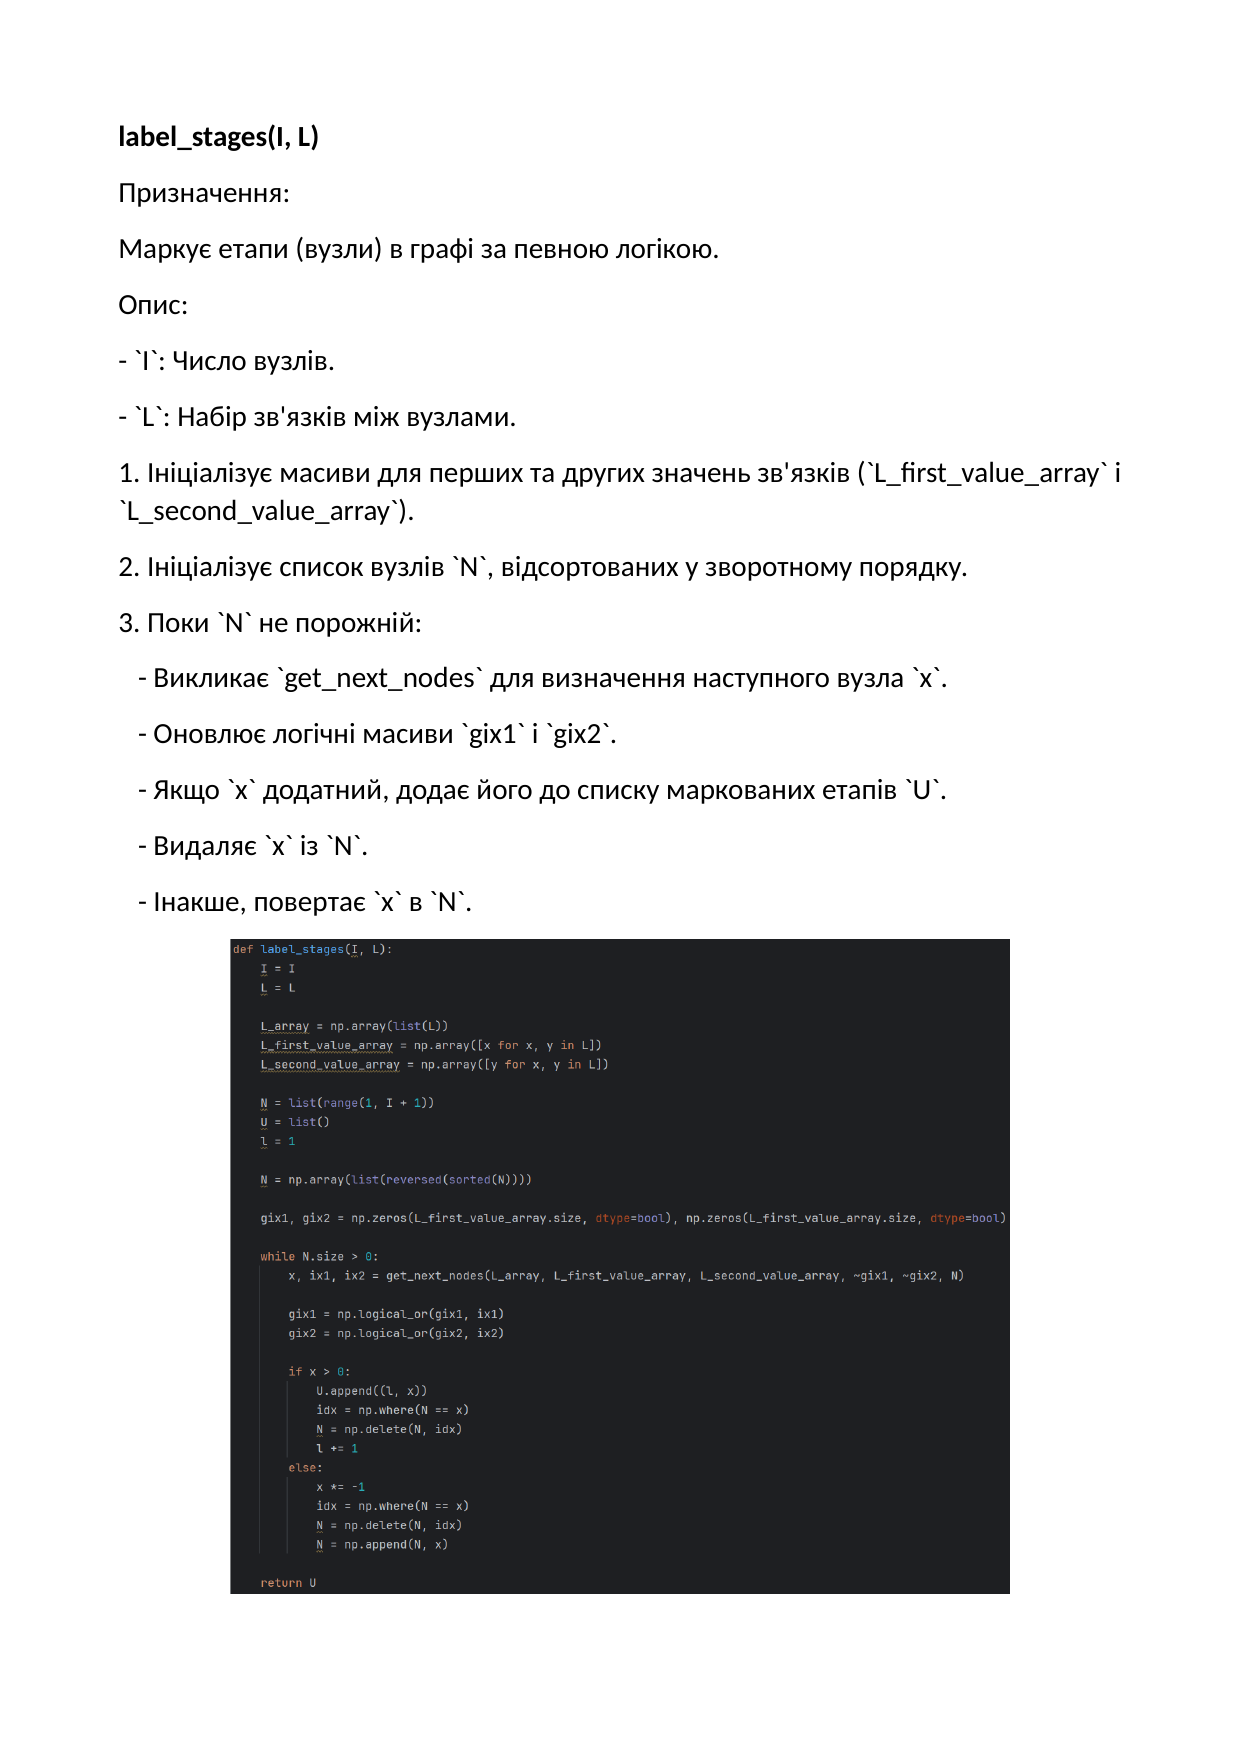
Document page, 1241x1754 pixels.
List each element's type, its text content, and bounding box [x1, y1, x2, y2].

text - Оновлює логічні масиви `gix1` і `gix2`. [118, 716, 1122, 751]
text Маркує етапи (вузли) в графі за певною логікою. [118, 230, 1122, 266]
text 3. Поки `N` не порожній: [118, 604, 1122, 639]
picture [230, 939, 1010, 1594]
text - Якщо `x` додатний, додає його до списку маркованих етапів `U`. [118, 771, 1122, 807]
text - `L`: Набір зв'язків між вузлами. [118, 398, 1122, 433]
text label_stages(I, L) [118, 118, 1122, 154]
text - Викликає `get_next_nodes` для визначення наступного вузла `x`. [118, 659, 1122, 695]
text - `I`: Число вузлів. [118, 342, 1122, 377]
text Призначення: [118, 174, 1122, 210]
text 1. Ініціалізує масиви для перших та других значень зв'язків (`L_first_value_array` і `L_second_value_array`). [118, 454, 1122, 527]
text - Видаляє `x` із `N`. [118, 827, 1122, 863]
text - Інакше, повертає `x` в `N`. [118, 883, 1122, 919]
text 2. Ініціалізує список вузлів `N`, відсортованих у зворотному порядку. [118, 548, 1122, 583]
text Опис: [118, 286, 1122, 322]
